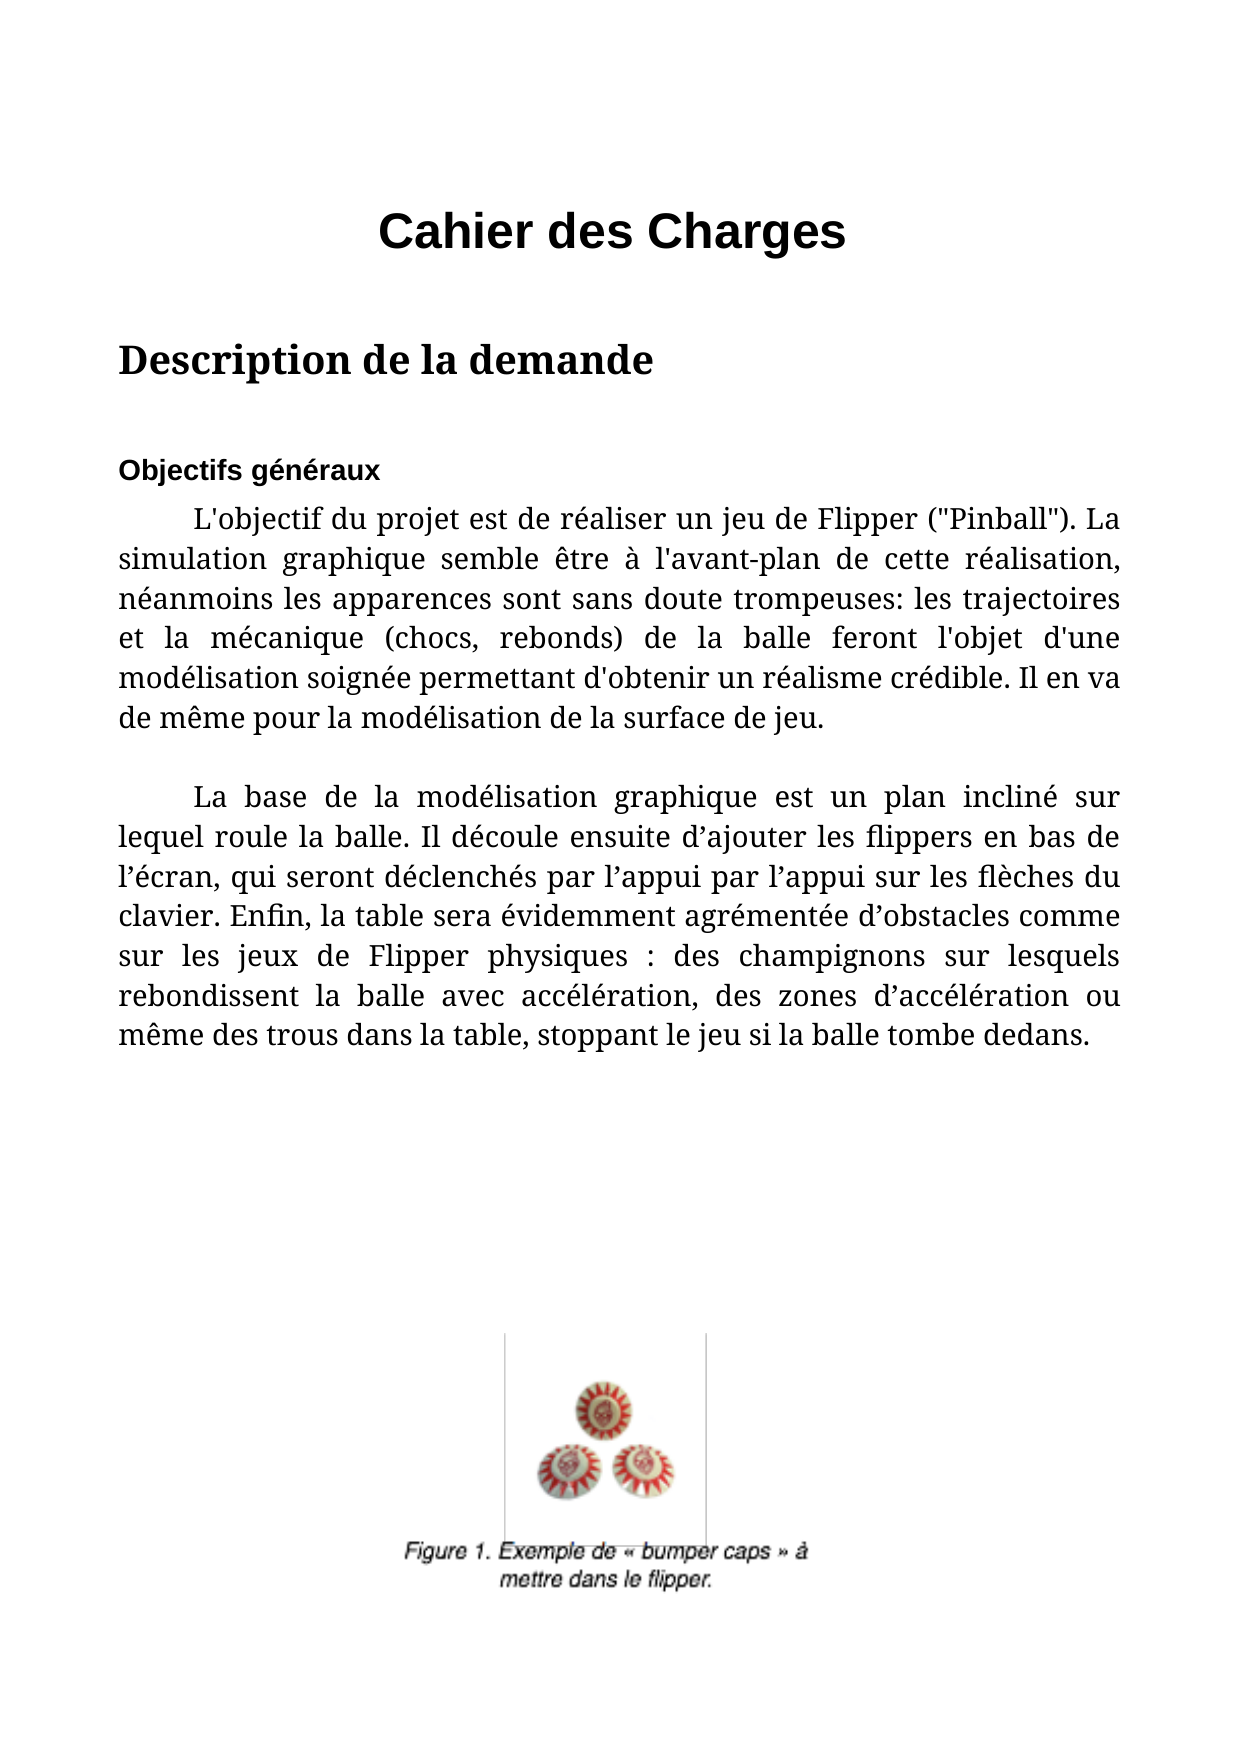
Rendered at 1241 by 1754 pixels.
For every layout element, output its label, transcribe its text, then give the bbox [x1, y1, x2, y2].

text L'objectif du projet est de réaliser un jeu de Flipper ("Pinball"). La simulation graphique semble être à l'avant-plan de cette réalisation, néanmoins les apparences sont sans doute trompeuses: les trajectoires et la mécanique (chocs, rebonds) de la balle feront l'objet d'une modélisation soignée permettant d'obtenir un réalisme crédible. Il en va de même pour la modélisation de la surface de jeu. [118, 499, 1122, 737]
subtitle Cahier des Charges [118, 201, 1122, 259]
subtitle Objectifs généraux [118, 453, 1122, 486]
text La base de la modélisation graphique est un plan incliné sur lequel roule la balle. Il découle ensuite d’ajouter les flippers en bas de l’écran, qui seront déclenchés par l’appui par l’appui sur les flèches du clavier. Enfin, la table sera évidemment agrémentée d’obstacles comme sur les jeux de Flipper physiques : des champignons sur lesquels rebondissent la balle avec accélération, des zones d’accélération ou même des trous dans la table, stoppant le jeu si la balle tombe dedans. [118, 776, 1122, 1054]
subtitle Description de la demande [118, 332, 1122, 386]
picture [369, 1333, 845, 1607]
